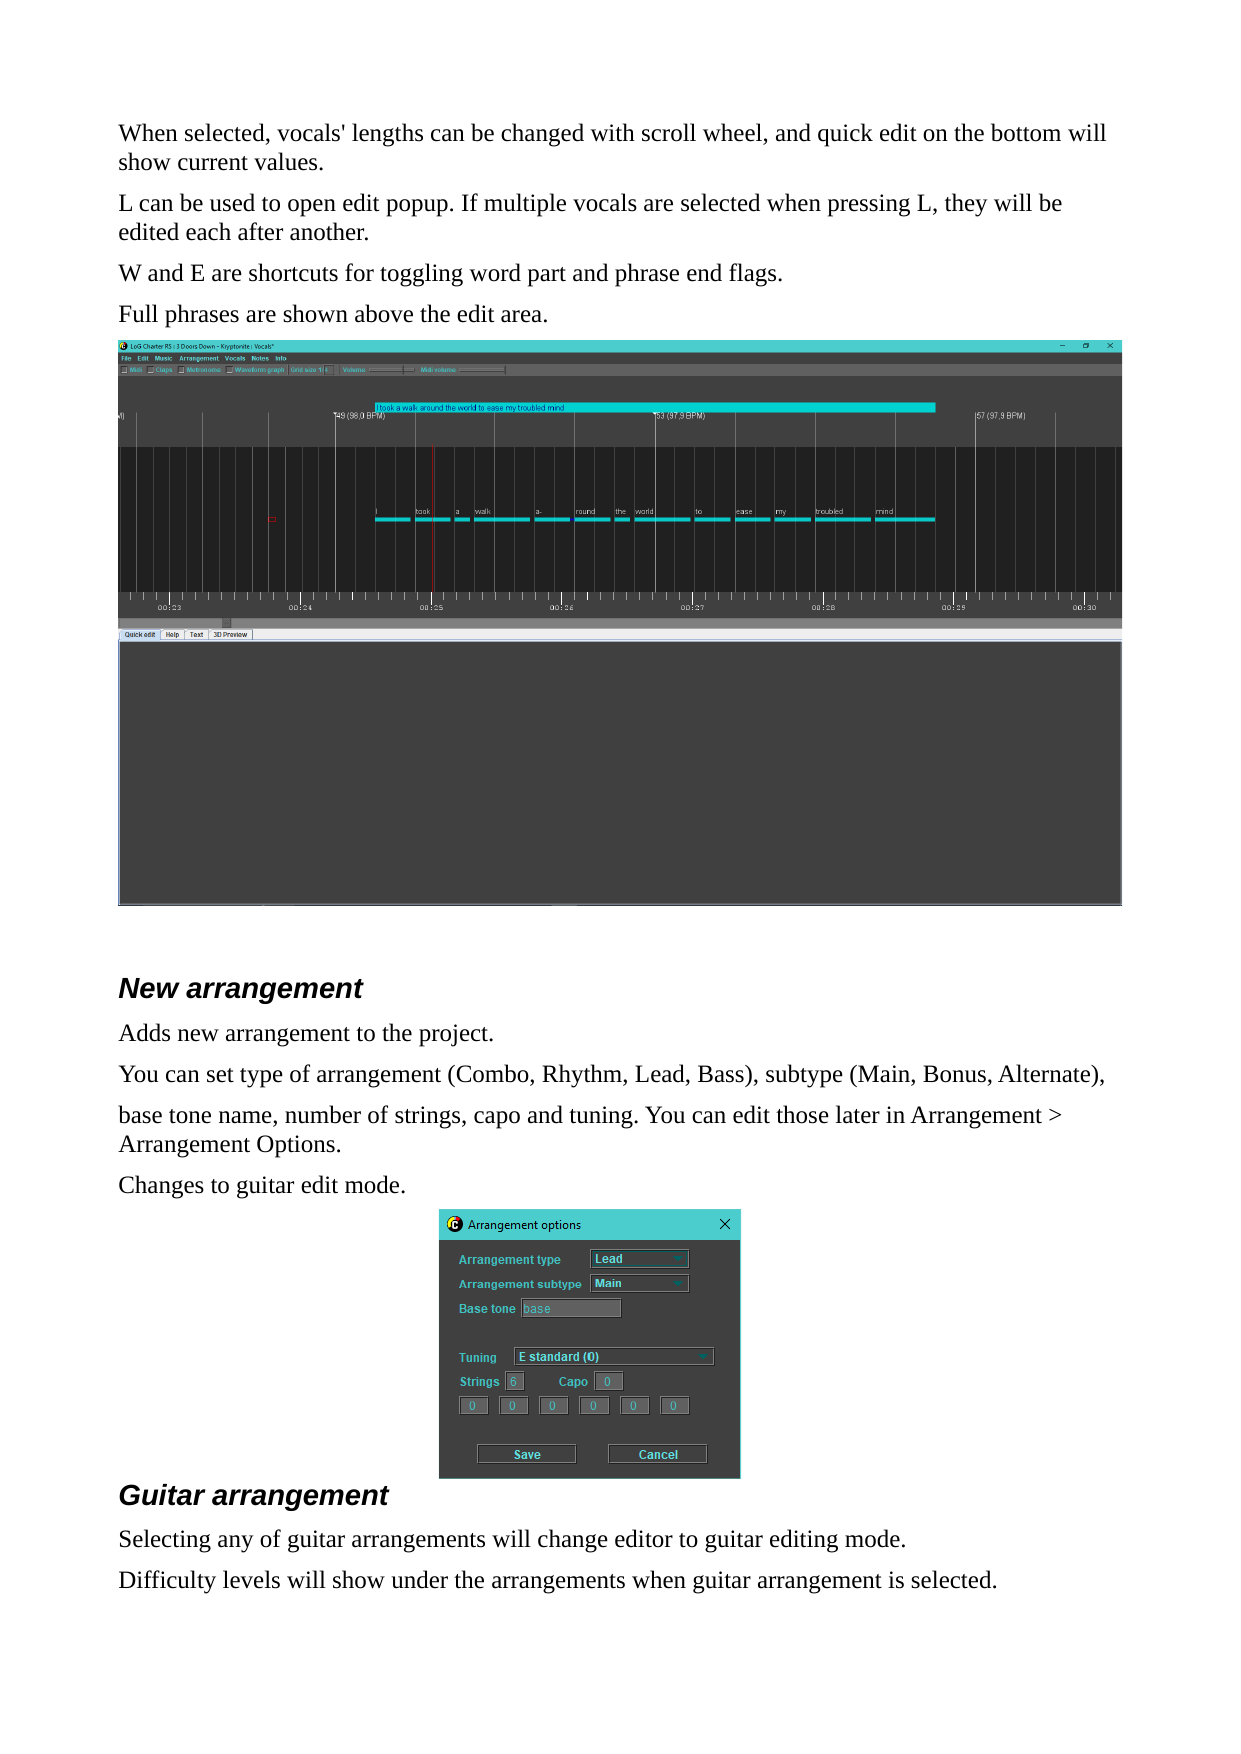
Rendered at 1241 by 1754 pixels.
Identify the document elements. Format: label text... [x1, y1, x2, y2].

text You can set type of arrangement (Combo, Rhythm, Lead, Bass), subtype (Main, Bonus, Alternate), [118, 1059, 1122, 1088]
text When selected, vocals' lengths can be changed with scroll wheel, and quick edit on the bottom will show current values. [118, 118, 1122, 176]
text Full phrases are shown above the edit area. [118, 299, 1122, 328]
text W and E are shortcuts for toggling word part and phrase end flags. [118, 258, 1122, 287]
text L can be used to open edit popup. If multiple vocals are selected when pressing L, they will be edited each after another. [118, 188, 1122, 246]
picture [438, 1209, 742, 1479]
text Adds new arrangement to the project. [118, 1018, 1122, 1046]
text Changes to guitar edit mode. [118, 1170, 1122, 1199]
picture [118, 340, 1123, 906]
subtitle New arrangement [118, 972, 1122, 1005]
text base tone name, number of strings, capo and tuning. You can edit those later in Arrangement > Arrangement Options. [118, 1100, 1122, 1158]
text Selecting any of guitar arrangements will change editor to guitar editing mode. [118, 1524, 1122, 1553]
text Difficulty levels will show under the arrangements when guitar arrangement is selected. [118, 1566, 1122, 1594]
subtitle Guitar arrangement [118, 1236, 1122, 1512]
